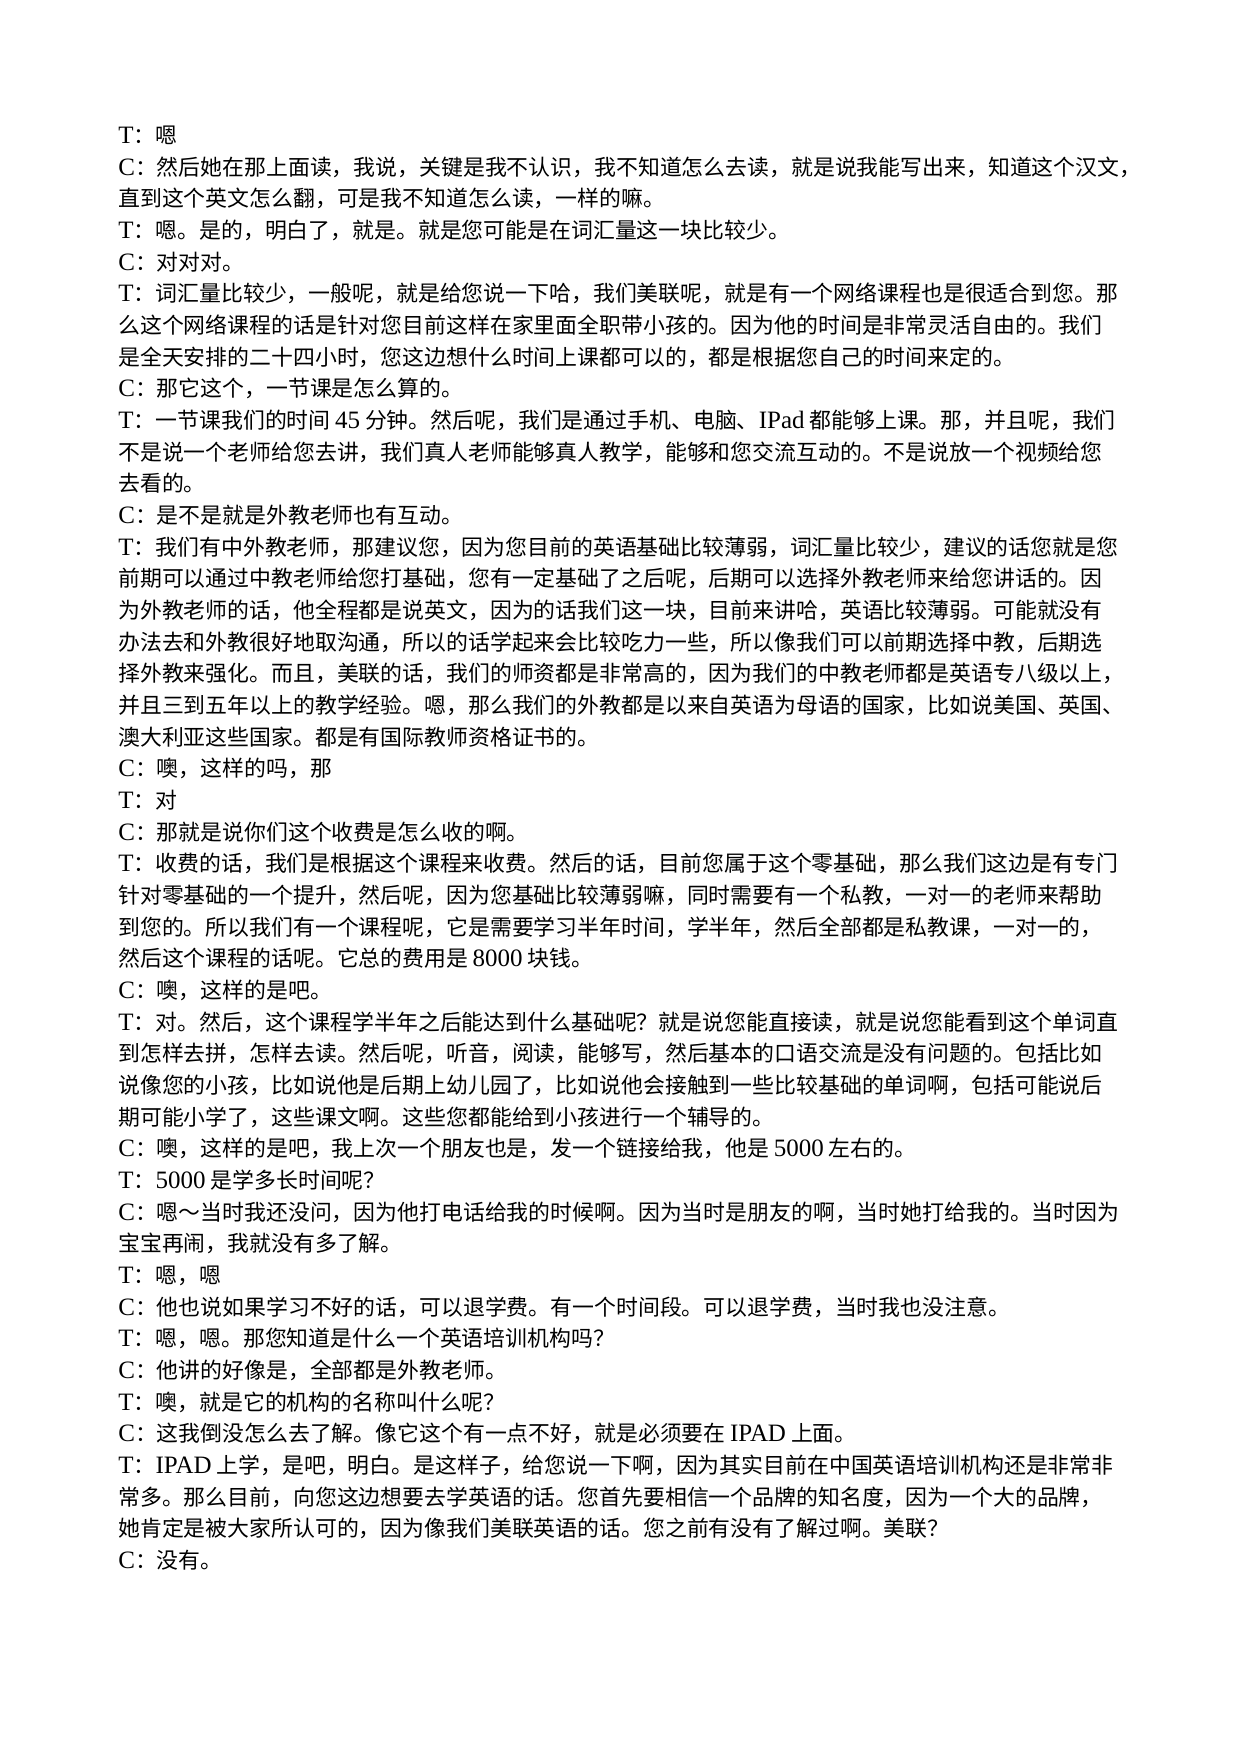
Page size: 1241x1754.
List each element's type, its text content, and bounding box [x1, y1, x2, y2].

text T：收费的话，我们是根据这个课程来收费。然后的话，目前您属于这个零基础，那么我们这边是有专门针对零基础的一个提升，然后呢，因为您基础比较薄弱嘛，同时需要有一个私教，一对一的老师来帮助到您的。所以我们有一个课程呢，它是需要学习半年时间，学半年，然后全部都是私教课，一对一的，然后这个课程的话呢。它总的费用是8000块钱。 [118, 846, 1122, 973]
text T：我们有中外教老师，那建议您，因为您目前的英语基础比较薄弱，词汇量比较少，建议的话您就是您前期可以通过中教老师给您打基础，您有一定基础了之后呢，后期可以选择外教老师来给您讲话的。因为外教老师的话，他全程都是说英文，因为的话我们这一块，目前来讲哈，英语比较薄弱。可能就没有办法去和外教很好地取沟通，所以的话学起来会比较吃力一些，所以像我们可以前期选择中教，后期选择外教来强化。而且，美联的话，我们的师资都是非常高的，因为我们的中教老师都是英语专八级以上，并且三到五年以上的教学经验。嗯，那么我们的外教都是以来自英语为母语的国家，比如说美国、英国、澳大利亚这些国家。都是有国际教师资格证书的。 [118, 530, 1122, 751]
text C：没有。 [118, 1543, 1122, 1575]
text C：噢，这样的是吧，我上次一个朋友也是，发一个链接给我，他是5000左右的。 [118, 1131, 1122, 1163]
text C：这我倒没怎么去了解。像它这个有一点不好，就是必须要在IPAD上面。 [118, 1416, 1122, 1448]
text C：那就是说你们这个收费是怎么收的啊。 [118, 815, 1122, 846]
text C：嗯～当时我还没问，因为他打电话给我的时候啊。因为当时是朋友的啊，当时她打给我的。当时因为宝宝再闹，我就没有多了解。 [118, 1195, 1122, 1258]
text T：嗯，嗯。那您知道是什么一个英语培训机构吗？ [118, 1321, 1122, 1353]
text C：对对对。 [118, 245, 1122, 276]
text T：对。然后，这个课程学半年之后能达到什么基础呢？就是说您能直接读，就是说您能看到这个单词直到怎样去拼，怎样去读。然后呢，听音，阅读，能够写，然后基本的口语交流是没有问题的。包括比如说像您的小孩，比如说他是后期上幼儿园了，比如说他会接触到一些比较基础的单词啊，包括可能说后期可能小学了，这些课文啊。这些您都能给到小孩进行一个辅导的。 [118, 1005, 1122, 1131]
text C：那它这个，一节课是怎么算的。 [118, 371, 1122, 403]
text C：是不是就是外教老师也有互动。 [118, 498, 1122, 530]
text T：噢，就是它的机构的名称叫什么呢？ [118, 1385, 1122, 1416]
text C：然后她在那上面读，我说，关键是我不认识，我不知道怎么去读，就是说我能写出来，知道这个汉文，直到这个英文怎么翻，可是我不知道怎么读，一样的嘛。 [118, 150, 1122, 213]
text T：一节课我们的时间45分钟。然后呢，我们是通过手机、电脑、IPad都能够上课。那，并且呢，我们不是说一个老师给您去讲，我们真人老师能够真人教学，能够和您交流互动的。不是说放一个视频给您去看的。 [118, 403, 1122, 498]
text T：5000是学多长时间呢？ [118, 1163, 1122, 1195]
text C：噢，这样的是吧。 [118, 973, 1122, 1005]
text C：他也说如果学习不好的话，可以退学费。有一个时间段。可以退学费，当时我也没注意。 [118, 1290, 1122, 1321]
text T：对 [118, 783, 1122, 815]
text T：嗯。是的，明白了，就是。就是您可能是在词汇量这一块比较少。 [118, 213, 1122, 245]
text C：他讲的好像是，全部都是外教老师。 [118, 1353, 1122, 1385]
text T：嗯 [118, 118, 1122, 150]
text T：嗯，嗯 [118, 1258, 1122, 1290]
text T：词汇量比较少，一般呢，就是给您说一下哈，我们美联呢，就是有一个网络课程也是很适合到您。那么这个网络课程的话是针对您目前这样在家里面全职带小孩的。因为他的时间是非常灵活自由的。我们是全天安排的二十四小时，您这边想什么时间上课都可以的，都是根据您自己的时间来定的。 [118, 276, 1122, 371]
text T：IPAD上学，是吧，明白。是这样子，给您说一下啊，因为其实目前在中国英语培训机构还是非常非常多。那么目前，向您这边想要去学英语的话。您首先要相信一个品牌的知名度，因为一个大的品牌，她肯定是被大家所认可的，因为像我们美联英语的话。您之前有没有了解过啊。美联？ [118, 1448, 1122, 1543]
text C：噢，这样的吗，那 [118, 751, 1122, 783]
